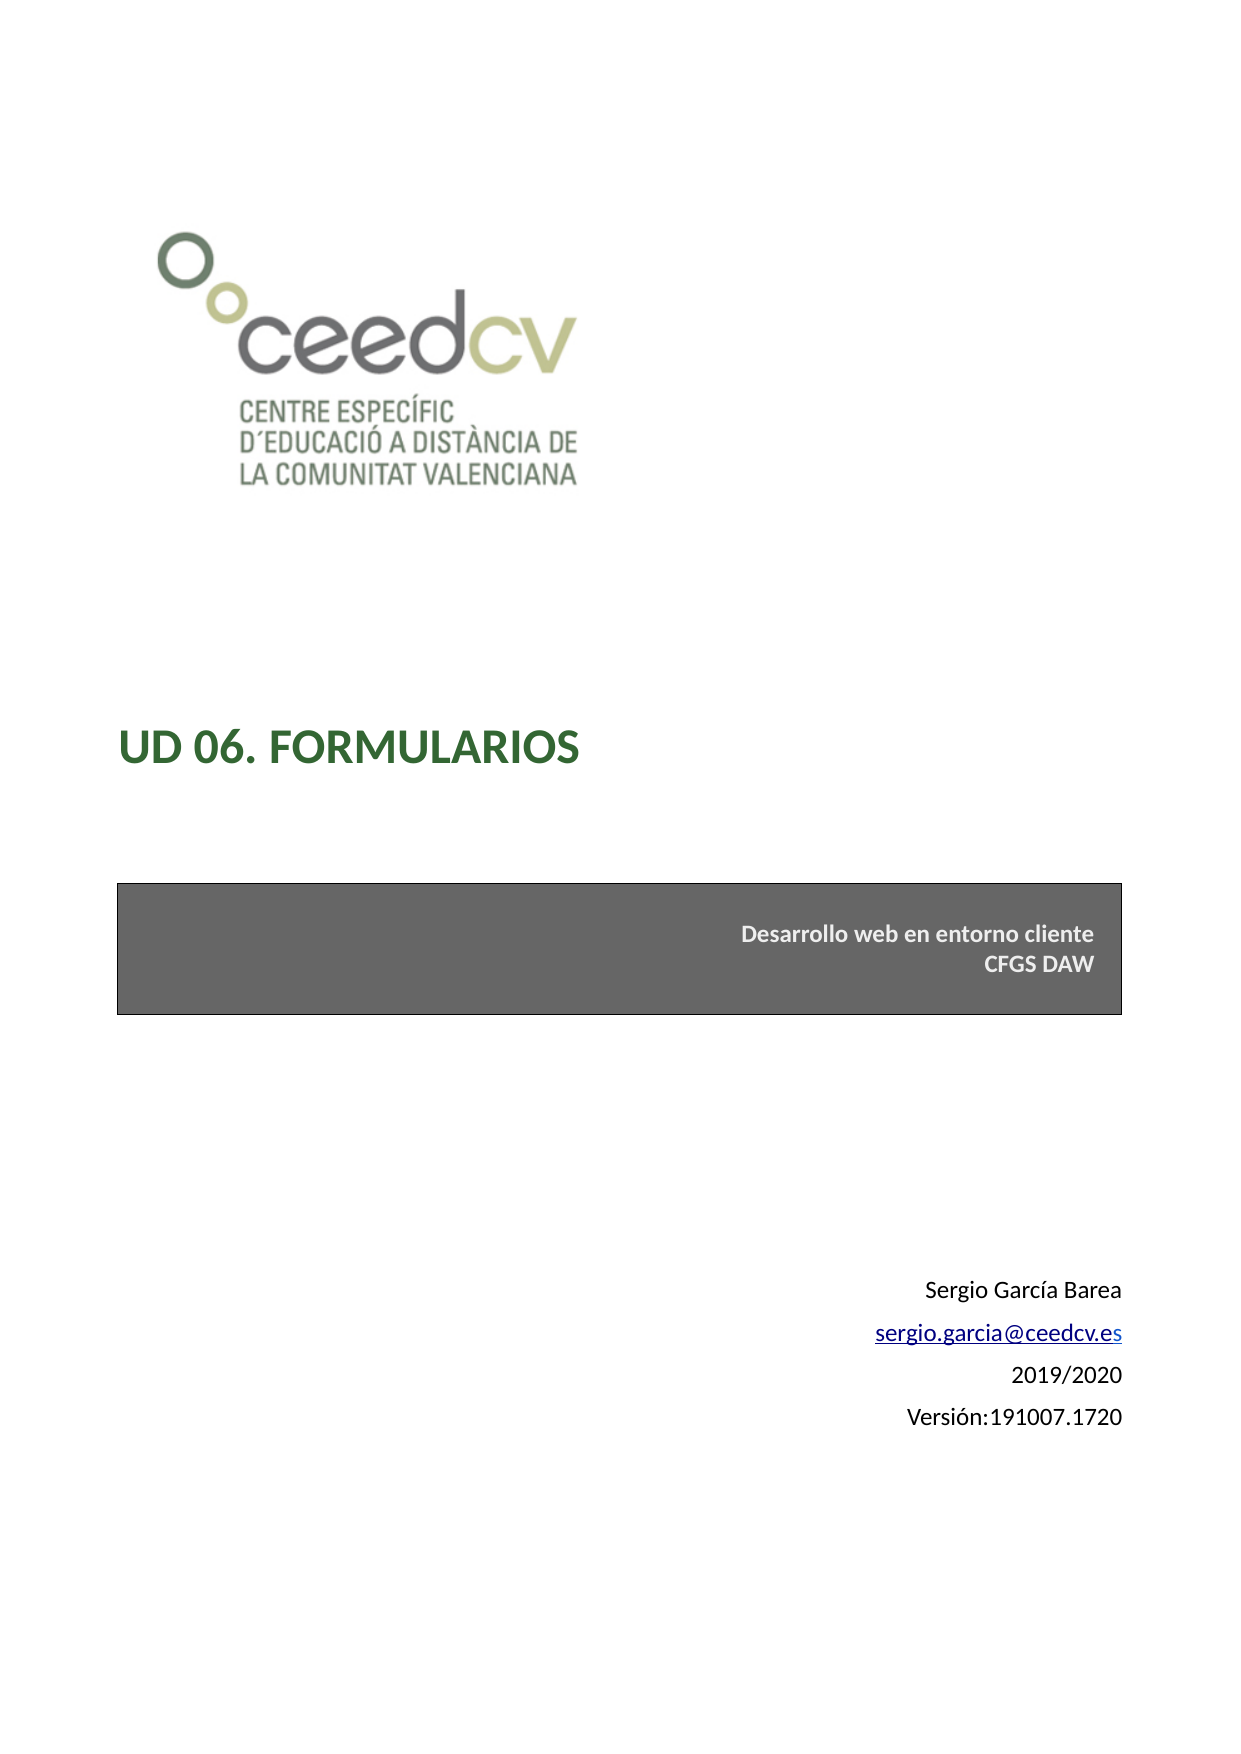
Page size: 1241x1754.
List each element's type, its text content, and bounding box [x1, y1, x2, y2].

text Desarrollo web en entorno cliente [121, 918, 1094, 948]
text CFGS DAW [121, 948, 1094, 979]
picture [118, 204, 681, 514]
text 2019/2020 [118, 1359, 1122, 1389]
text Versión:191007.1720 [118, 1401, 1122, 1432]
text UD 06. Formularios [118, 714, 1122, 776]
text sergio.garcia@ceedcv.es [231, 1317, 1122, 1347]
text Sergio García Barea [231, 1274, 1122, 1305]
